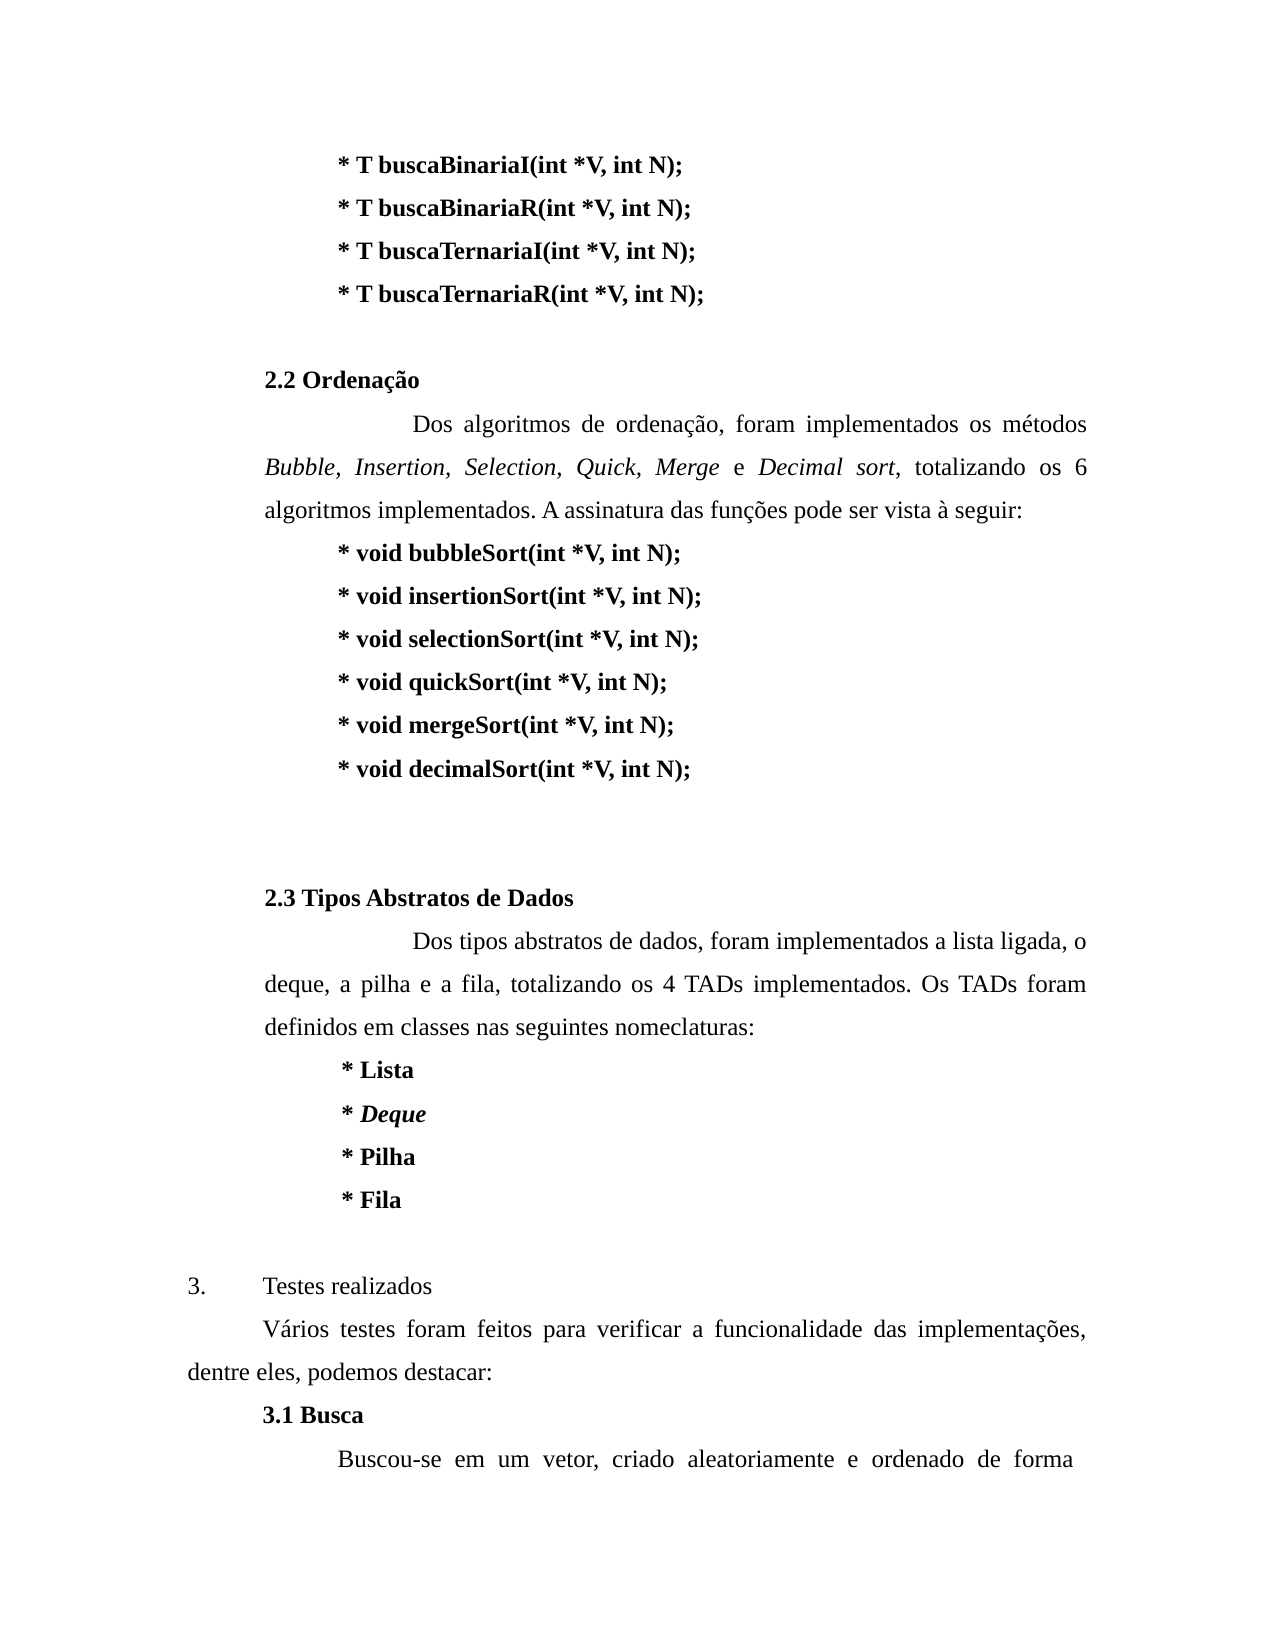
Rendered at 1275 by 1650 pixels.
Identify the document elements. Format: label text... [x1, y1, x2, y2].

text * Deque [264, 1099, 1087, 1127]
text * void bubbleSort(int *V, int N); [187, 538, 1087, 567]
text * Lista [264, 1056, 1087, 1084]
text * Pilha [264, 1142, 1087, 1171]
text 2.3 Tipos Abstratos de Dados [187, 883, 1087, 912]
text * T buscaBinariaR(int *V, int N); [187, 193, 1087, 222]
text * void mergeSort(int *V, int N); [187, 711, 1087, 739]
text * T buscaTernariaI(int *V, int N); [187, 236, 1087, 265]
text * void selectionSort(int *V, int N); [187, 624, 1087, 653]
text Dos algoritmos de ordenação, foram implementados os métodos Bubble, Insertion, Selection, Quick, Merge e Decimal sort, totalizando os 6 algoritmos implementados. A assinatura das funções pode ser vista à seguir: [264, 409, 1087, 524]
text 3.1 Busca [187, 1401, 1087, 1429]
text 3. Testes realizados [187, 1271, 1087, 1300]
text * void quickSort(int *V, int N); [187, 667, 1087, 696]
text Dos tipos abstratos de dados, foram implementados a lista ligada, o deque, a pilha e a fila, totalizando os 4 TADs implementados. Os TADs foram definidos em classes nas seguintes nomeclaturas: [264, 926, 1087, 1041]
text * T buscaTernariaR(int *V, int N); [187, 279, 1087, 308]
text * T buscaBinariaI(int *V, int N); [187, 150, 1087, 179]
text 2.2 Ordenação [187, 366, 1087, 394]
text * void decimalSort(int *V, int N); [187, 754, 1087, 782]
text Buscou-se em um vetor, criado aleatoriamente e ordenado de forma [187, 1444, 1087, 1472]
text * Fila [264, 1185, 1087, 1214]
text Vários testes foram feitos para verificar a funcionalidade das implementações, dentre eles, podemos destacar: [187, 1314, 1087, 1386]
text * void insertionSort(int *V, int N); [187, 581, 1087, 610]
